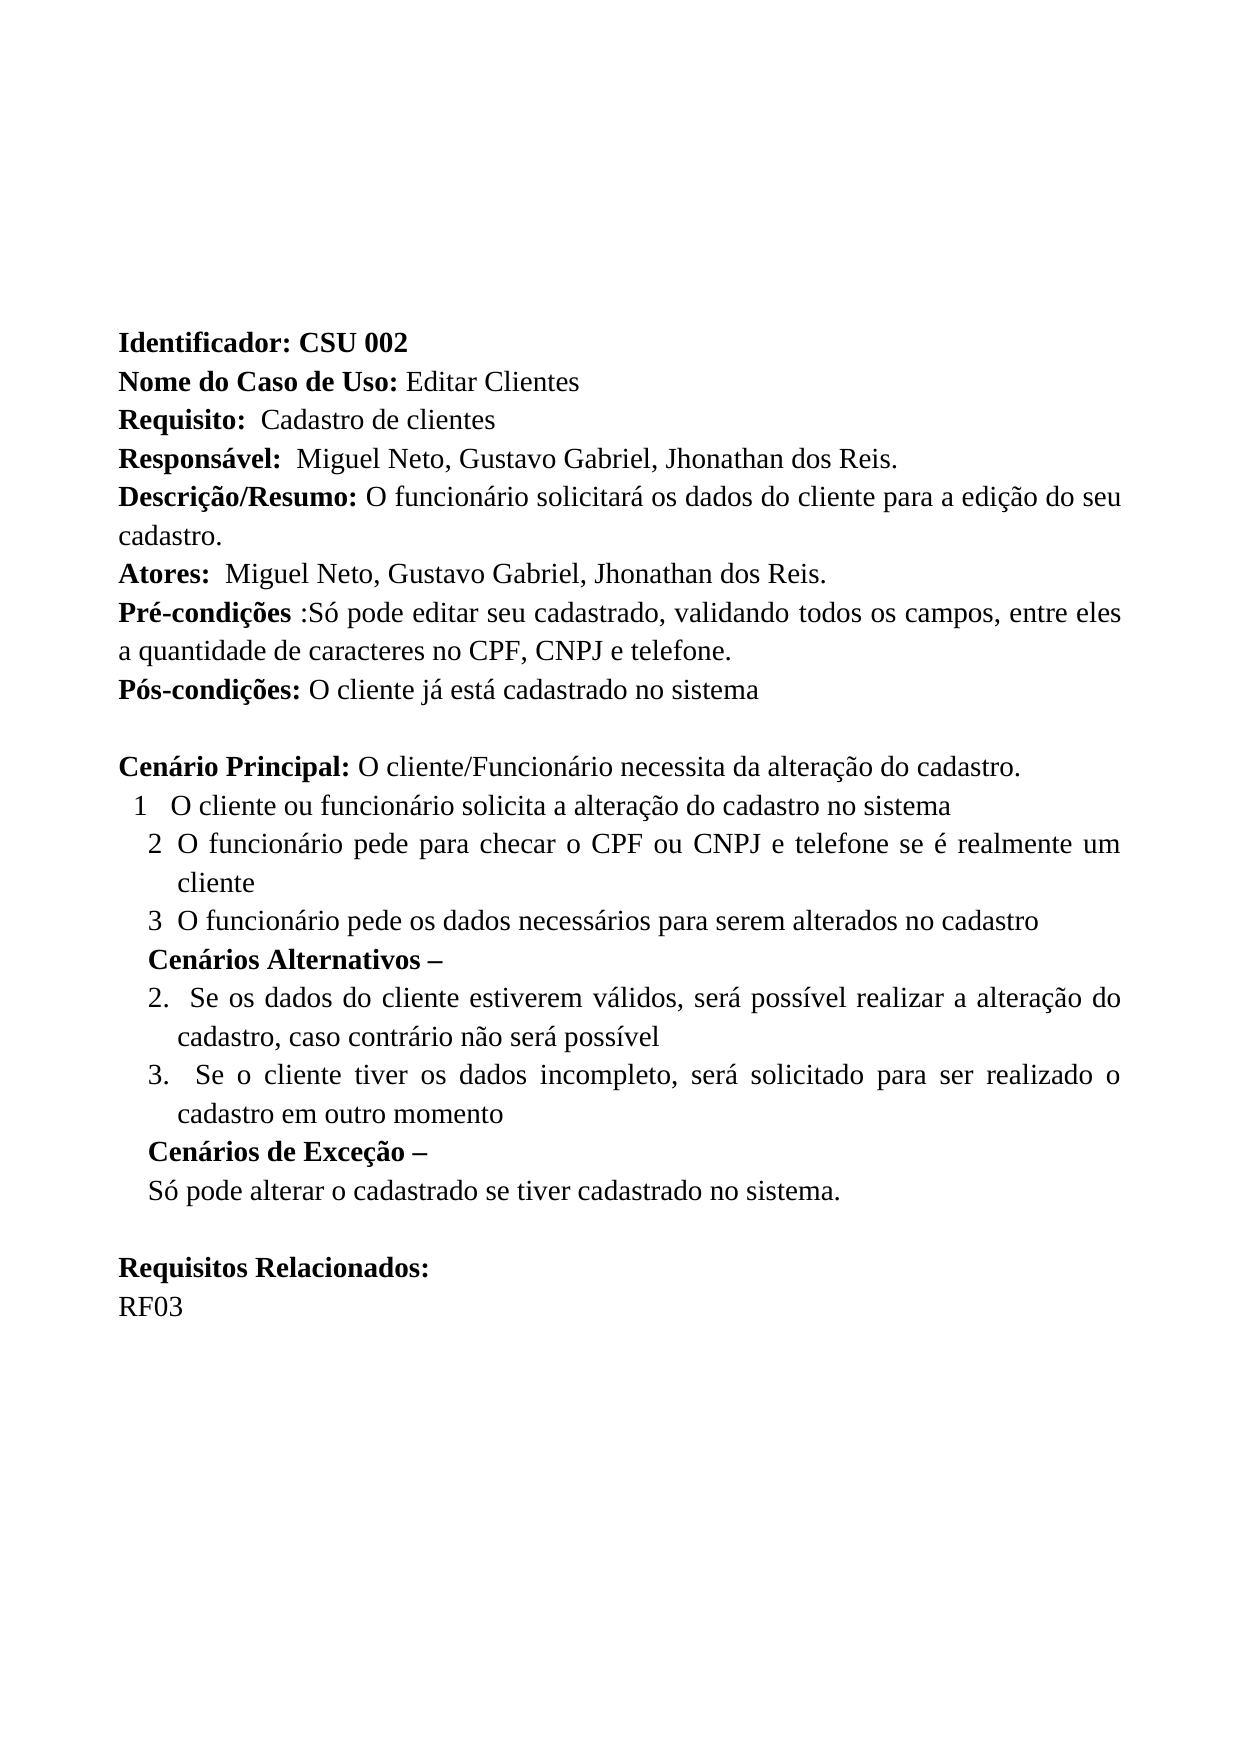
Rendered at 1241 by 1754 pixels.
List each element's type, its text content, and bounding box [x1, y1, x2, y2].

text Cenários Alternativos – [148, 942, 1122, 975]
list 2. Se os dados do cliente estiverem válidos, será possível realizar a alteração do cadastro, caso contrário não será possível [148, 980, 1122, 1052]
text Responsável: Miguel Neto, Gustavo Gabriel, Jhonathan dos Reis. [118, 441, 1122, 474]
text Nome do Caso de Uso: Editar Clientes [118, 364, 1122, 397]
text Só pode alterar o cadastrado se tiver cadastrado no sistema. [148, 1173, 1122, 1207]
text Atores: Miguel Neto, Gustavo Gabriel, Jhonathan dos Reis. [118, 556, 1122, 590]
list O cliente ou funcionário solicita a alteração do cadastro no sistema [133, 788, 1122, 821]
text Requisitos Relacionados: [118, 1250, 1122, 1284]
text Pré-condições :Só pode editar seu cadastrado, validando todos os campos, entre eles a quantidade de caracteres no CPF, CNPJ e telefone. [118, 595, 1122, 667]
text Descrição/Resumo: O funcionário solicitará os dados do cliente para a edição do seu cadastro. [118, 479, 1122, 551]
list 3. Se o cliente tiver os dados incompleto, será solicitado para ser realizado o cadastro em outro momento [148, 1057, 1122, 1129]
text RF03 [118, 1289, 1122, 1322]
list O funcionário pede os dados necessários para serem alterados no cadastro [148, 903, 1122, 937]
text Cenário Principal: O cliente/Funcionário necessita da alteração do cadastro. [118, 749, 1122, 783]
text Pós-condições: O cliente já está cadastrado no sistema [118, 672, 1122, 706]
text Requisito: Cadastro de clientes [118, 402, 1122, 436]
list O funcionário pede para checar o CPF ou CNPJ e telefone se é realmente um cliente [148, 826, 1122, 898]
text Identificador: CSU 002 [118, 325, 1122, 359]
text Cenários de Exceção – [148, 1134, 1122, 1168]
